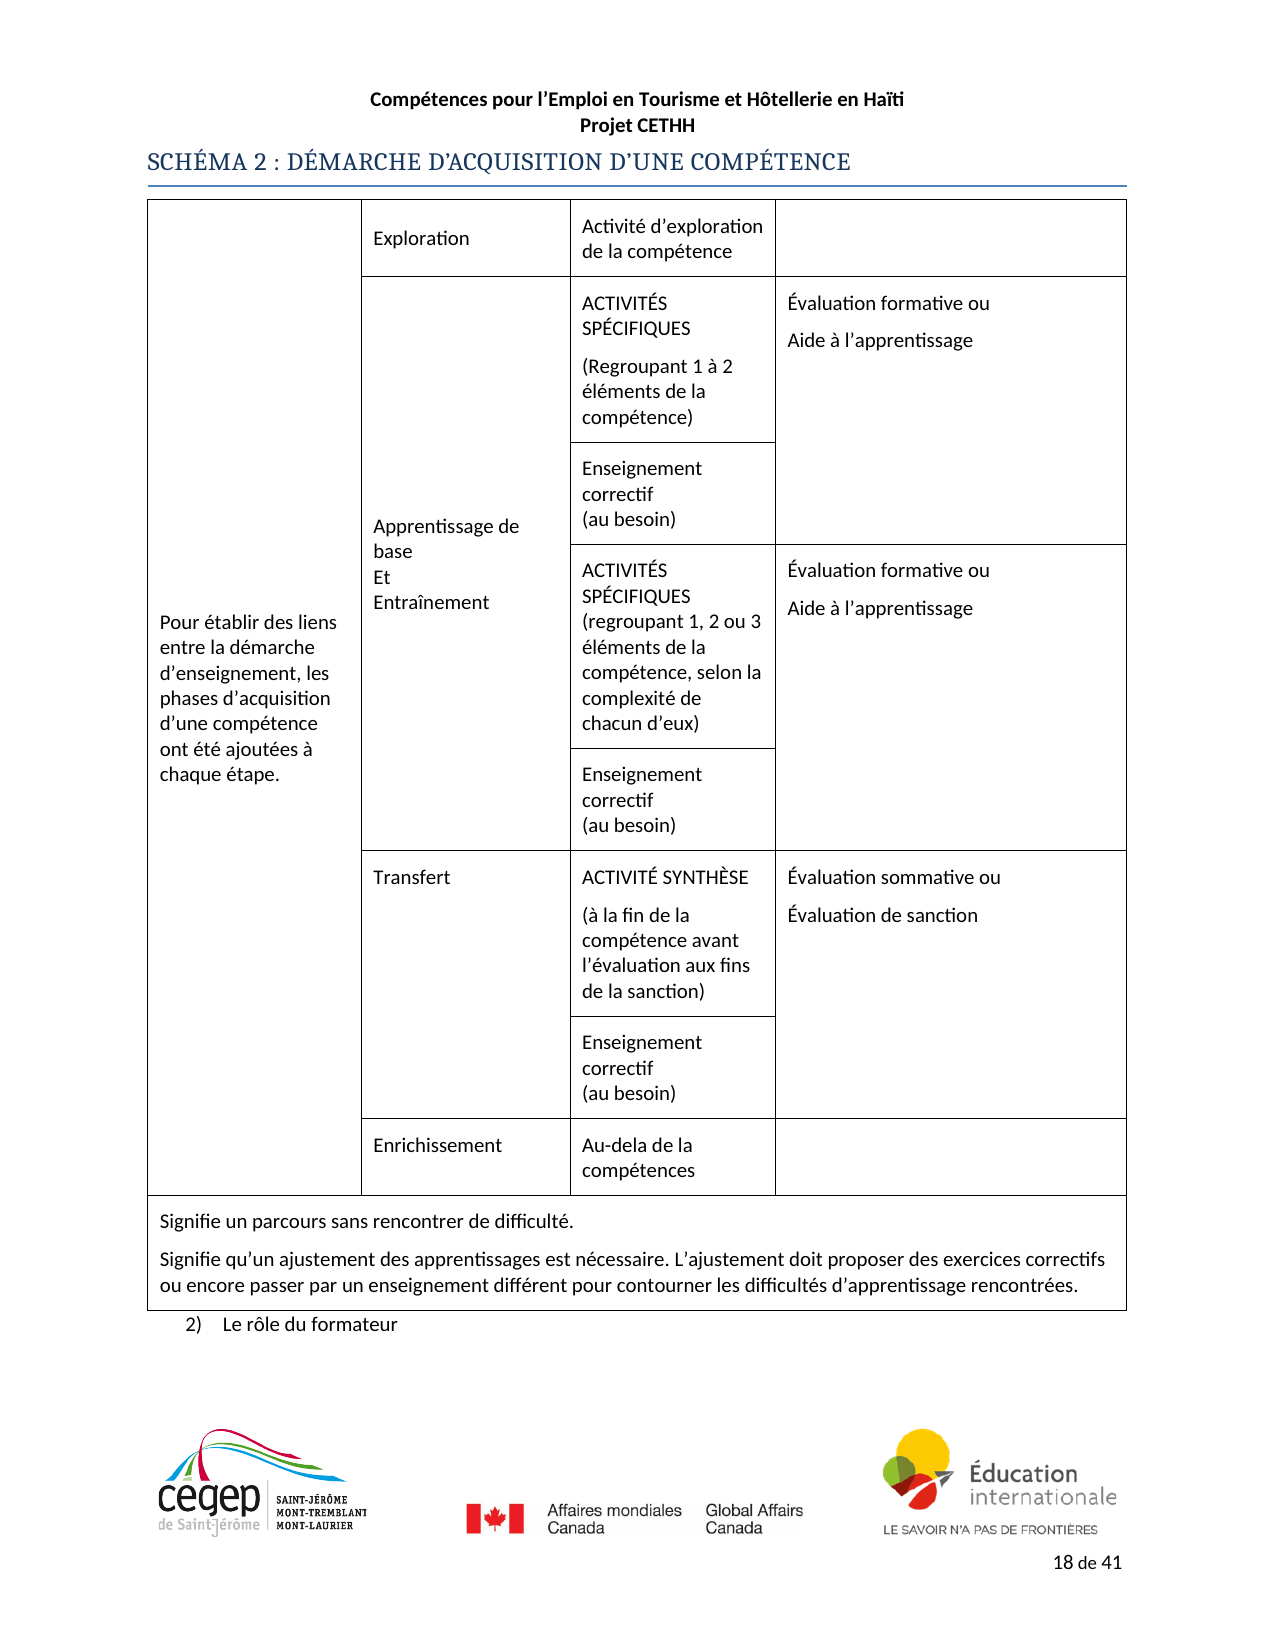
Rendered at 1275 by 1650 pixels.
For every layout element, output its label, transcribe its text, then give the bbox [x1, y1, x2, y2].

picture [158, 1429, 367, 1537]
table_cell Enseignement correctif (au besoin) [571, 1017, 775, 1118]
table_cell Enrichissement [362, 1119, 570, 1195]
table_cell Au-dela de la compétences [571, 1119, 775, 1195]
table_header Pour établir des liens entre la démarche d’enseignement, les phases d’acquisition d’une compétence ont été ajoutées à chaque étape. [148, 200, 361, 1195]
table_header [776, 200, 1126, 276]
title SCHÉMA 2 : DÉMARCHE D’ACQUISITION D’UNE COMPÉTENCE [148, 148, 1127, 185]
table_cell ACTIVITÉS SPÉCIFIQUES (regroupant 1, 2 ou 3 éléments de la compétence, selon la complexité de chacun d’eux) [571, 545, 775, 748]
table_cell Signifie un parcours sans rencontrer de difficulté. Signifie qu’un ajustement des apprentissages est nécessaire. L’ajustement doit proposer des exercices correctifs ou encore passer par un enseignement différent pour contourner les difficultés d’apprentissage rencontrées. [148, 1196, 1126, 1310]
table_cell ACTIVITÉ SYNTHÈSE (à la fin de la compétence avant l’évaluation aux fins de la sanction) [571, 851, 775, 1016]
table_cell Transfert [362, 851, 570, 1118]
table_cell Évaluation formative ou Aide à l’apprentissage [776, 277, 1126, 544]
table_cell Évaluation formative ou Aide à l’apprentissage [776, 545, 1126, 850]
table_cell ACTIVITÉS SPÉCIFIQUES (Regroupant 1 à 2 éléments de la compétence) [571, 277, 775, 442]
table_header Exploration [362, 200, 570, 276]
table_cell Évaluation sommative ou Évaluation de sanction [776, 851, 1126, 1118]
table_cell [776, 1119, 1126, 1195]
table_cell Enseignement correctif (au besoin) [571, 443, 775, 544]
table_cell Enseignement correctif (au besoin) [571, 749, 775, 850]
picture [882, 1428, 1117, 1537]
table_header Activité d’exploration de la compétence [571, 200, 775, 276]
table_cell Apprentissage de base Et Entraînement [362, 277, 570, 850]
subtitle Le rôle du formateur [185, 1311, 1127, 1336]
picture [466, 1500, 803, 1537]
